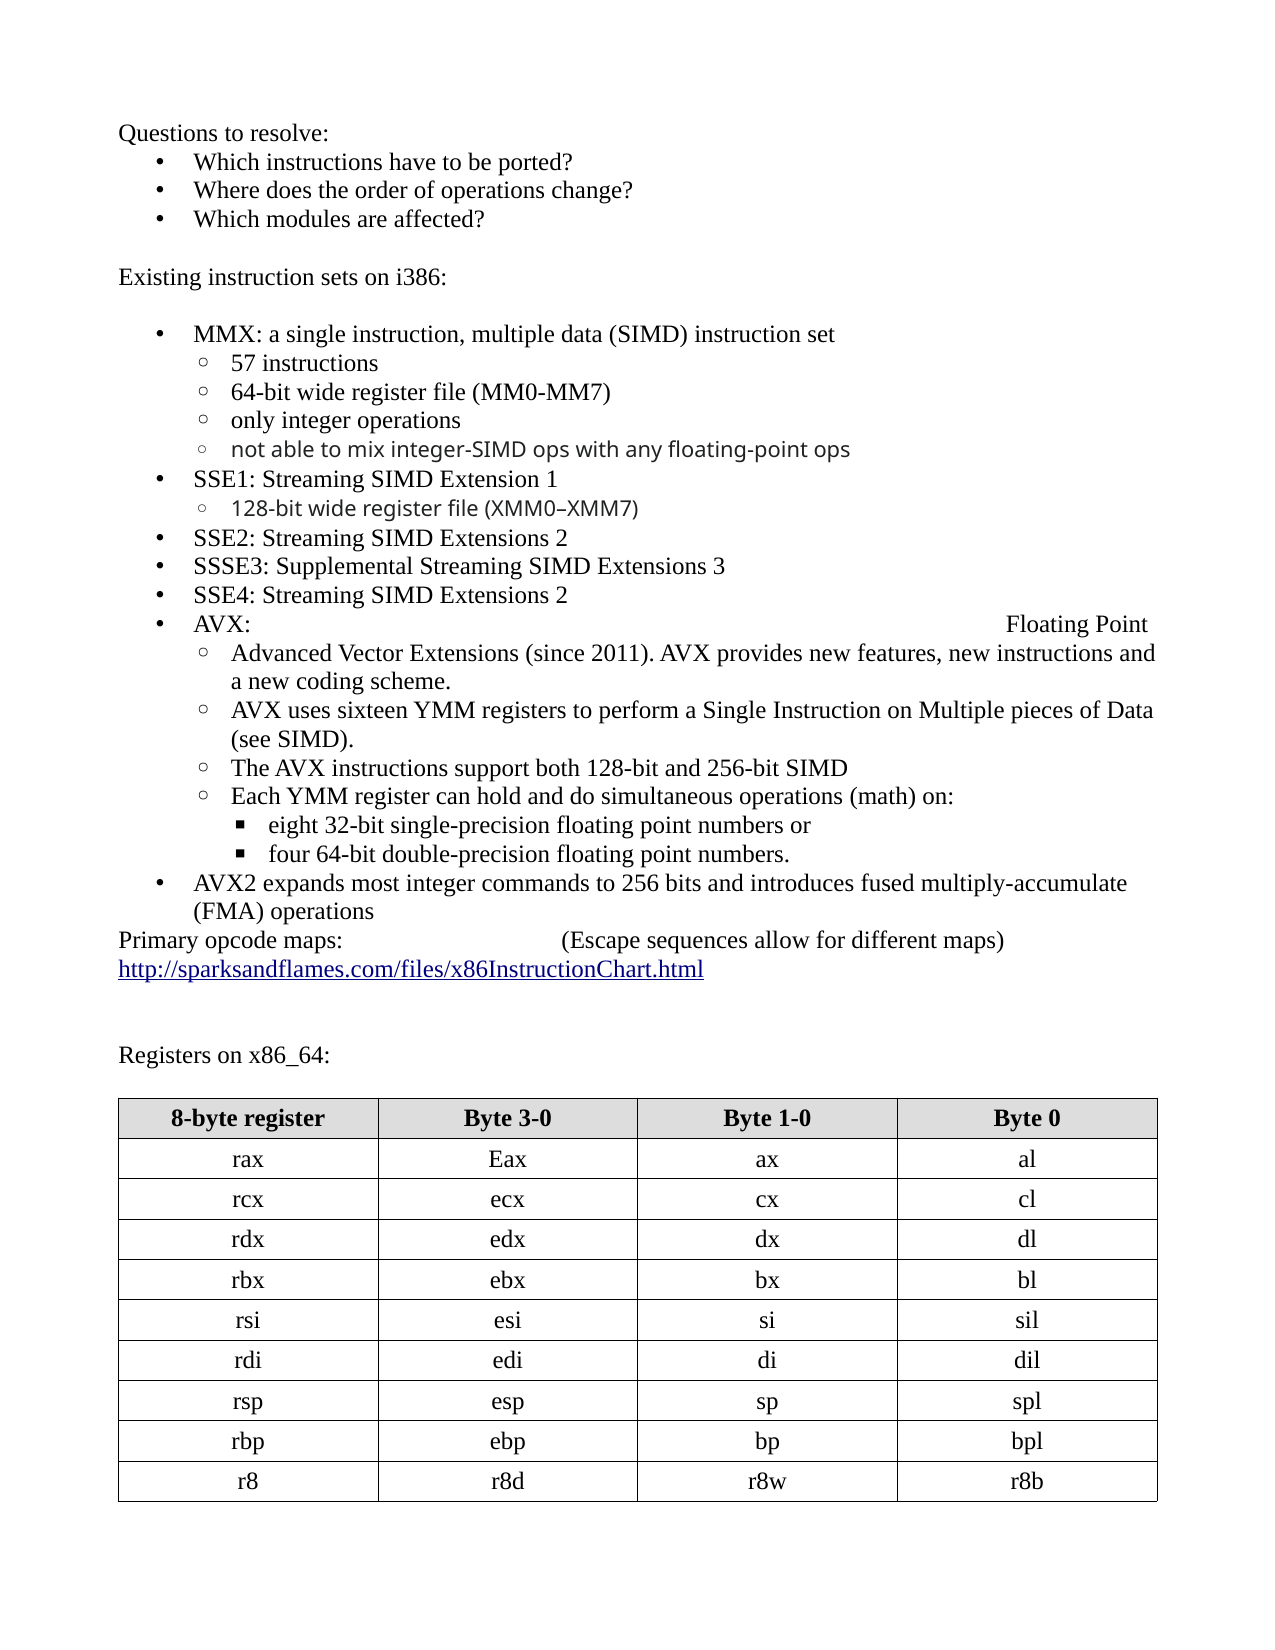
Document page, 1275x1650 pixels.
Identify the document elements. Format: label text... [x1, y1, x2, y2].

list 57 instructions [193, 348, 1157, 377]
list only integer operations [193, 406, 1157, 434]
table_cell esi [379, 1300, 637, 1339]
list 128-bit wide register file (XMM0–XMM7) [193, 493, 1157, 523]
table_cell ecx [379, 1179, 637, 1219]
table_cell r8b [898, 1462, 1157, 1501]
list four 64-bit double-precision floating point numbers. [231, 839, 1157, 868]
table_cell dx [638, 1220, 897, 1259]
list 64-bit wide register file (MM0-MM7) [193, 377, 1157, 406]
list not able to mix integer-SIMD ops with any floating-point ops [193, 434, 1157, 464]
list Advanced Vector Extensions (since 2011). AVX provides new features, new instructions and a new coding scheme. [193, 638, 1157, 695]
table_cell bl [898, 1260, 1157, 1299]
table_cell ebp [379, 1421, 637, 1461]
table_cell cx [638, 1179, 897, 1219]
table_header Byte 1-0 [638, 1099, 897, 1138]
table_header 8-byte register [119, 1099, 378, 1138]
table_header Byte 3-0 [379, 1099, 637, 1138]
table_cell ebx [379, 1260, 637, 1299]
text Existing instruction sets on i386: [118, 262, 1157, 291]
table_cell dil [898, 1341, 1157, 1380]
table_cell rbx [119, 1260, 378, 1299]
table_cell rbp [119, 1421, 378, 1461]
table_header Byte 0 [898, 1099, 1157, 1138]
table_cell edi [379, 1341, 637, 1380]
list The AVX instructions support both 128-bit and 256-bit SIMD [193, 753, 1157, 781]
list Which modules are affected? [156, 204, 1157, 233]
list SSE1: Streaming SIMD Extension 1 [156, 464, 1157, 493]
table_cell r8w [638, 1462, 897, 1501]
table_cell r8 [119, 1462, 378, 1501]
list AVX: Floating Point [156, 609, 1157, 638]
table_cell bpl [898, 1421, 1157, 1461]
list SSE4: Streaming SIMD Extensions 2 [156, 580, 1157, 609]
table_cell ax [638, 1139, 897, 1178]
text http://sparksandflames.com/files/x86InstructionChart.html [118, 954, 1157, 983]
table_cell rsp [119, 1381, 378, 1420]
table_cell bp [638, 1421, 897, 1461]
list AVX2 expands most integer commands to 256 bits and introduces fused multiply-accumulate (FMA) operations [156, 868, 1157, 925]
list Which instructions have to be ported? [156, 147, 1157, 176]
table_cell dl [898, 1220, 1157, 1259]
table_cell di [638, 1341, 897, 1380]
text Registers on x86_64: [118, 1040, 1157, 1069]
table_cell Eax [379, 1139, 637, 1178]
table_cell bx [638, 1260, 897, 1299]
table_cell rcx [119, 1179, 378, 1219]
table_cell rax [119, 1139, 378, 1178]
list eight 32-bit single-precision floating point numbers or [231, 810, 1157, 839]
table_cell esp [379, 1381, 637, 1420]
list AVX uses sixteen YMM registers to perform a Single Instruction on Multiple pieces of Data (see SIMD). [193, 695, 1157, 753]
list Where does the order of operations change? [156, 176, 1157, 204]
table_cell sil [898, 1300, 1157, 1339]
list Each YMM register can hold and do simultaneous operations (math) on: [193, 781, 1157, 810]
table_cell edx [379, 1220, 637, 1259]
list SSSE3: Supplemental Streaming SIMD Extensions 3 [156, 551, 1157, 580]
table_cell rdi [119, 1341, 378, 1380]
text Questions to resolve: [118, 118, 1157, 147]
table_cell rdx [119, 1220, 378, 1259]
table_cell sp [638, 1381, 897, 1420]
table_cell si [638, 1300, 897, 1339]
table_cell rsi [119, 1300, 378, 1339]
table_cell al [898, 1139, 1157, 1178]
list MMX: a single instruction, multiple data (SIMD) instruction set [156, 319, 1157, 348]
table_cell cl [898, 1179, 1157, 1219]
text Primary opcode maps: (Escape sequences allow for different maps) [118, 925, 1157, 954]
table_cell r8d [379, 1462, 637, 1501]
list SSE2: Streaming SIMD Extensions 2 [156, 523, 1157, 551]
table_cell spl [898, 1381, 1157, 1420]
